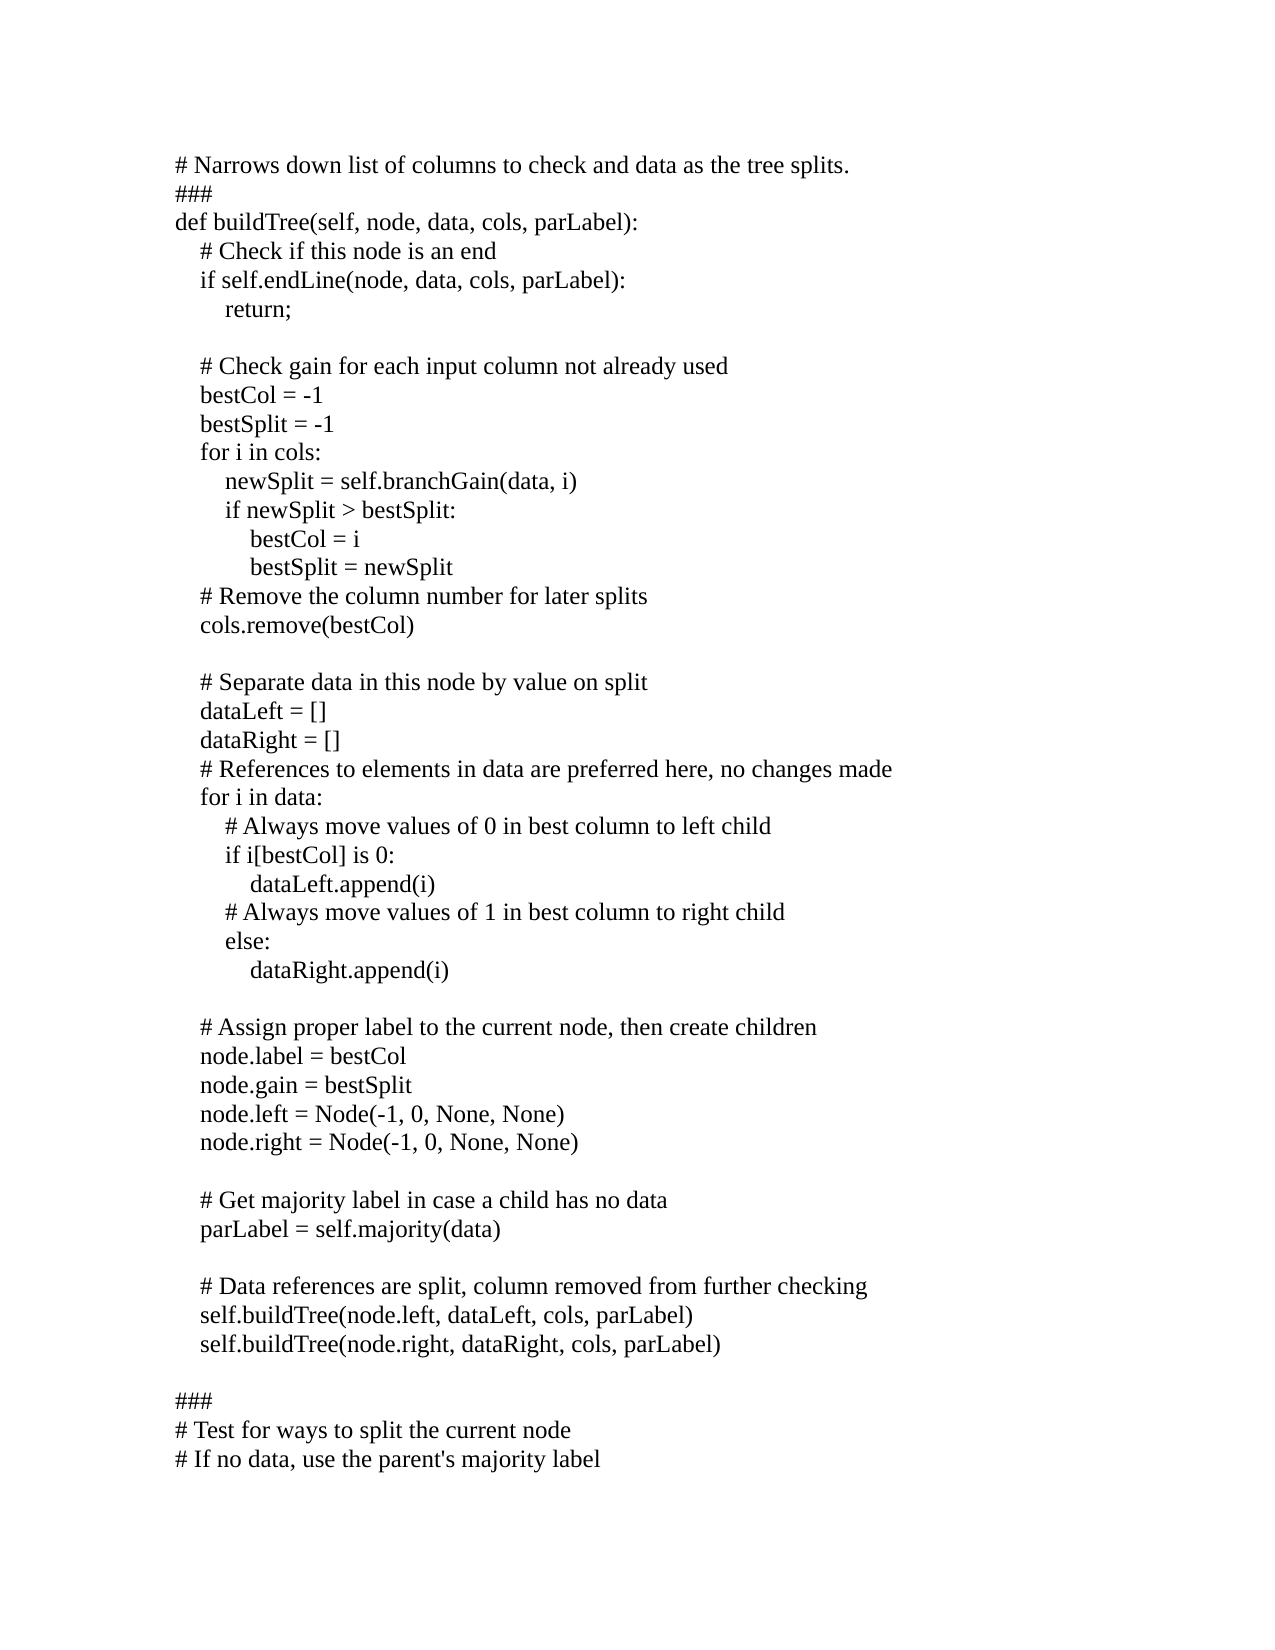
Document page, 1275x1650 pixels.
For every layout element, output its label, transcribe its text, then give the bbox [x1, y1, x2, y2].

text newSplit = self.branchGain(data, i) [150, 466, 1125, 495]
text bestSplit = -1 [150, 409, 1125, 437]
text if self.endLine(node, data, cols, parLabel): [150, 265, 1125, 294]
text ### [150, 1386, 1125, 1415]
text if i[bestCol] is 0: [150, 840, 1125, 869]
text self.buildTree(node.left, dataLeft, cols, parLabel) [150, 1300, 1125, 1329]
text bestCol = -1 [150, 380, 1125, 409]
text # Check if this node is an end [150, 236, 1125, 265]
text node.left = Node(-1, 0, None, None) [150, 1099, 1125, 1127]
text # Separate data in this node by value on split [150, 667, 1125, 696]
text dataLeft.append(i) [150, 869, 1125, 897]
text dataRight.append(i) [150, 955, 1125, 984]
text # Always move values of 0 in best column to left child [150, 811, 1125, 840]
text node.gain = bestSplit [150, 1070, 1125, 1099]
text # Get majority label in case a child has no data [150, 1185, 1125, 1214]
text # Data references are split, column removed from further checking [150, 1271, 1125, 1300]
text ### [150, 179, 1125, 207]
text bestSplit = newSplit [150, 552, 1125, 581]
text node.right = Node(-1, 0, None, None) [150, 1127, 1125, 1156]
text # Assign proper label to the current node, then create children [150, 1012, 1125, 1041]
text cols.remove(bestCol) [150, 610, 1125, 639]
text for i in data: [150, 782, 1125, 811]
text dataRight = [] [150, 725, 1125, 754]
text # Test for ways to split the current node [150, 1415, 1125, 1444]
text if newSplit > bestSplit: [150, 495, 1125, 524]
text # References to elements in data are preferred here, no changes made [150, 754, 1125, 782]
text def buildTree(self, node, data, cols, parLabel): [150, 207, 1125, 236]
text # Check gain for each input column not already used [150, 351, 1125, 380]
text # Remove the column number for later splits [150, 581, 1125, 610]
text for i in cols: [150, 437, 1125, 466]
text else: [150, 926, 1125, 955]
text # Always move values of 1 in best column to right child [150, 897, 1125, 926]
text node.label = bestCol [150, 1041, 1125, 1070]
text # Narrows down list of columns to check and data as the tree splits. [150, 150, 1125, 179]
text self.buildTree(node.right, dataRight, cols, parLabel) [150, 1329, 1125, 1357]
text parLabel = self.majority(data) [150, 1214, 1125, 1242]
text bestCol = i [150, 524, 1125, 552]
text dataLeft = [] [150, 696, 1125, 725]
text # If no data, use the parent's majority label [150, 1444, 1125, 1472]
text return; [150, 294, 1125, 322]
